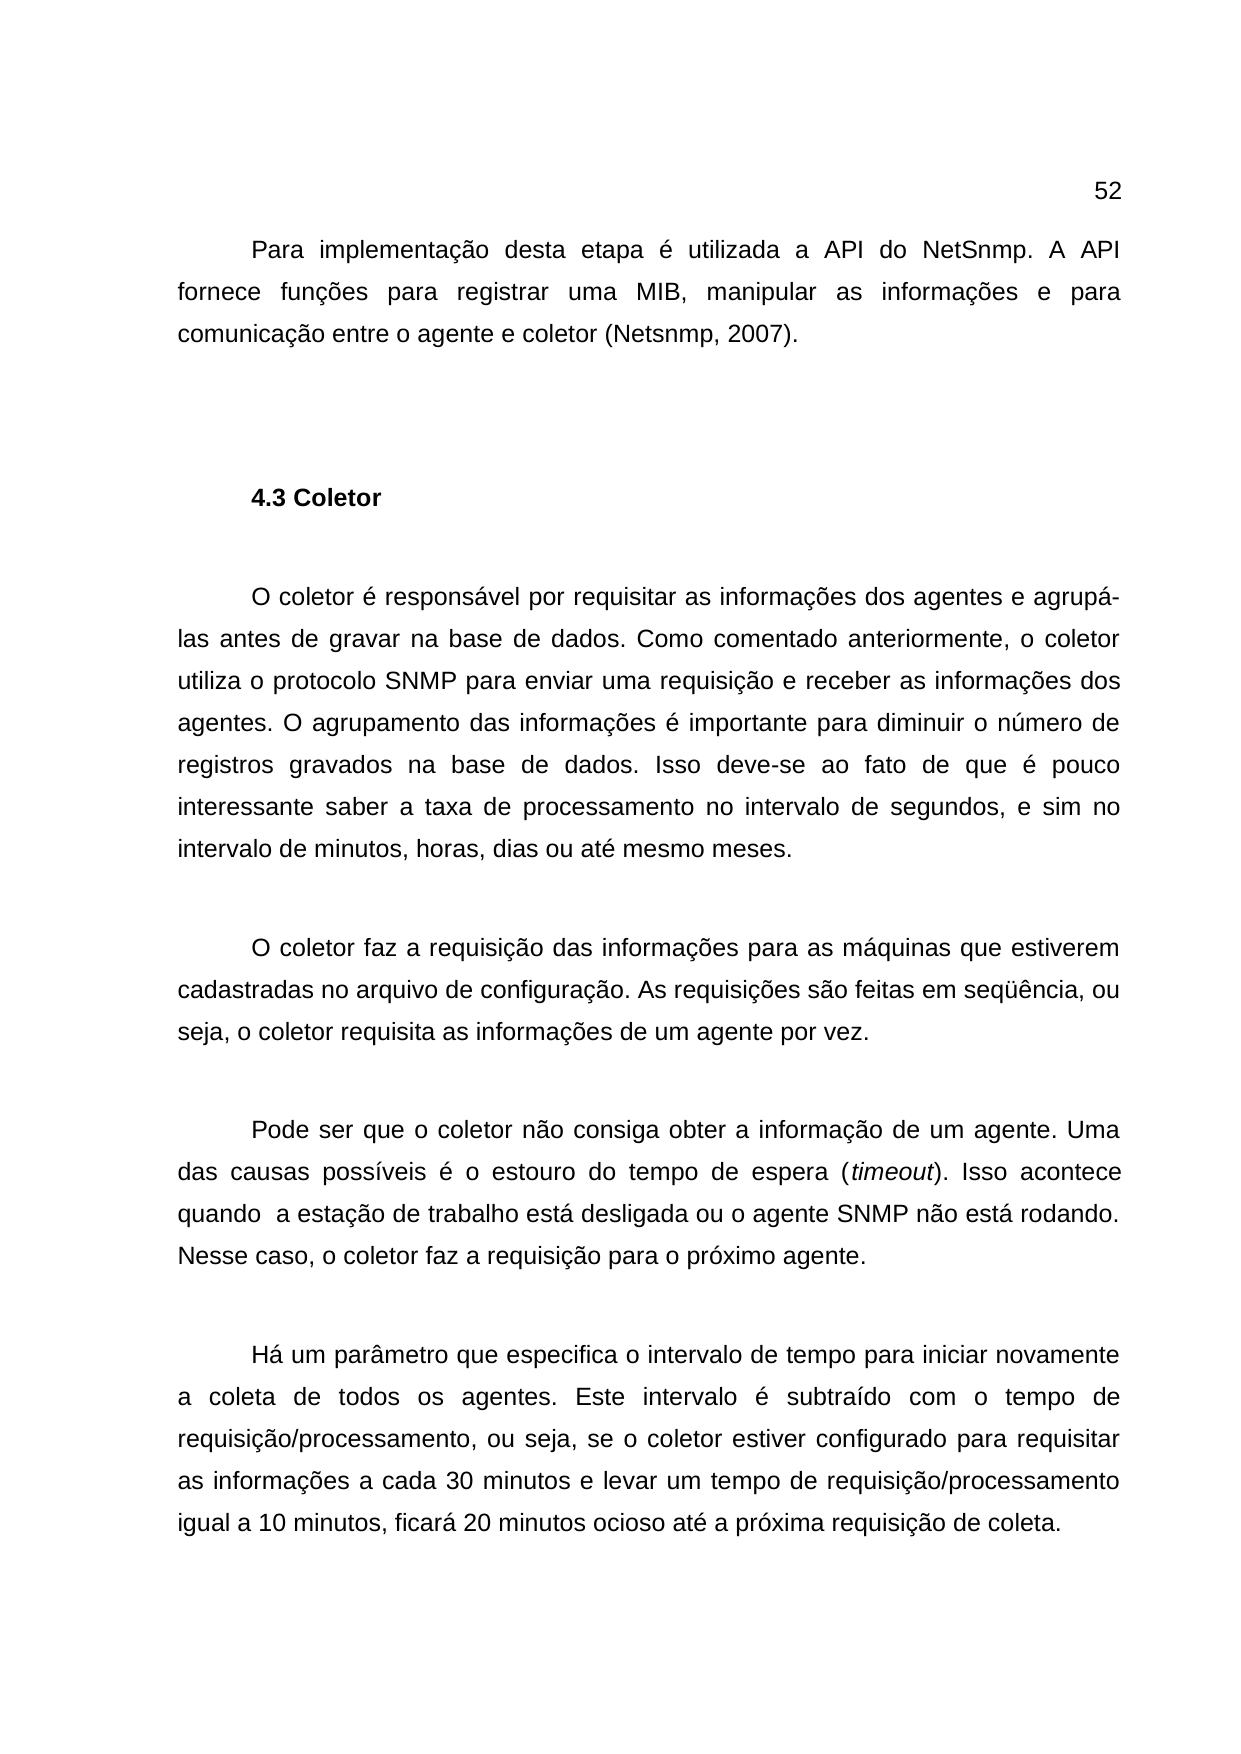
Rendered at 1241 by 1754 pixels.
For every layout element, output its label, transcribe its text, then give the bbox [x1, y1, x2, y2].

text O coletor faz a requisição das informações para as máquinas que estiverem cadastradas no arquivo de configuração. As requisições são feitas em seqüência, ou seja, o coletor requisita as informações de um agente por vez. [177, 933, 1122, 1046]
text Pode ser que o coletor não consiga obter a informação de um agente. Uma das causas possíveis é o estouro do tempo de espera (timeout). Isso acontece quando a estação de trabalho está desligada ou o agente SNMP não está rodando. Nesse caso, o coletor faz a requisição para o próximo agente. [177, 1116, 1122, 1270]
text Há um parâmetro que especifica o intervalo de tempo para iniciar novamente a coleta de todos os agentes. Este intervalo é subtraído com o tempo de requisição/processamento, ou seja, se o coletor estiver configurado para requisitar as informações a cada 30 minutos e levar um tempo de requisição/processamento igual a 10 minutos, ficará 20 minutos ocioso até a próxima requisição de coleta. [177, 1341, 1122, 1537]
subtitle Coletor [251, 484, 1122, 512]
text Para implementação desta etapa é utilizada a API do NetSnmp. A API fornece funções para registrar uma MIB, manipular as informações e para comunicação entre o agente e coletor (Netsnmp, 2007). [177, 236, 1122, 348]
text O coletor é responsável por requisitar as informações dos agentes e agrupá-las antes de gravar na base de dados. Como comentado anteriormente, o coletor utiliza o protocolo SNMP para enviar uma requisição e receber as informações dos agentes. O agrupamento das informações é importante para diminuir o número de registros gravados na base de dados. Isso deve-se ao fato de que é pouco interessante saber a taxa de processamento no intervalo de segundos, e sim no intervalo de minutos, horas, dias ou até mesmo meses. [177, 583, 1122, 863]
